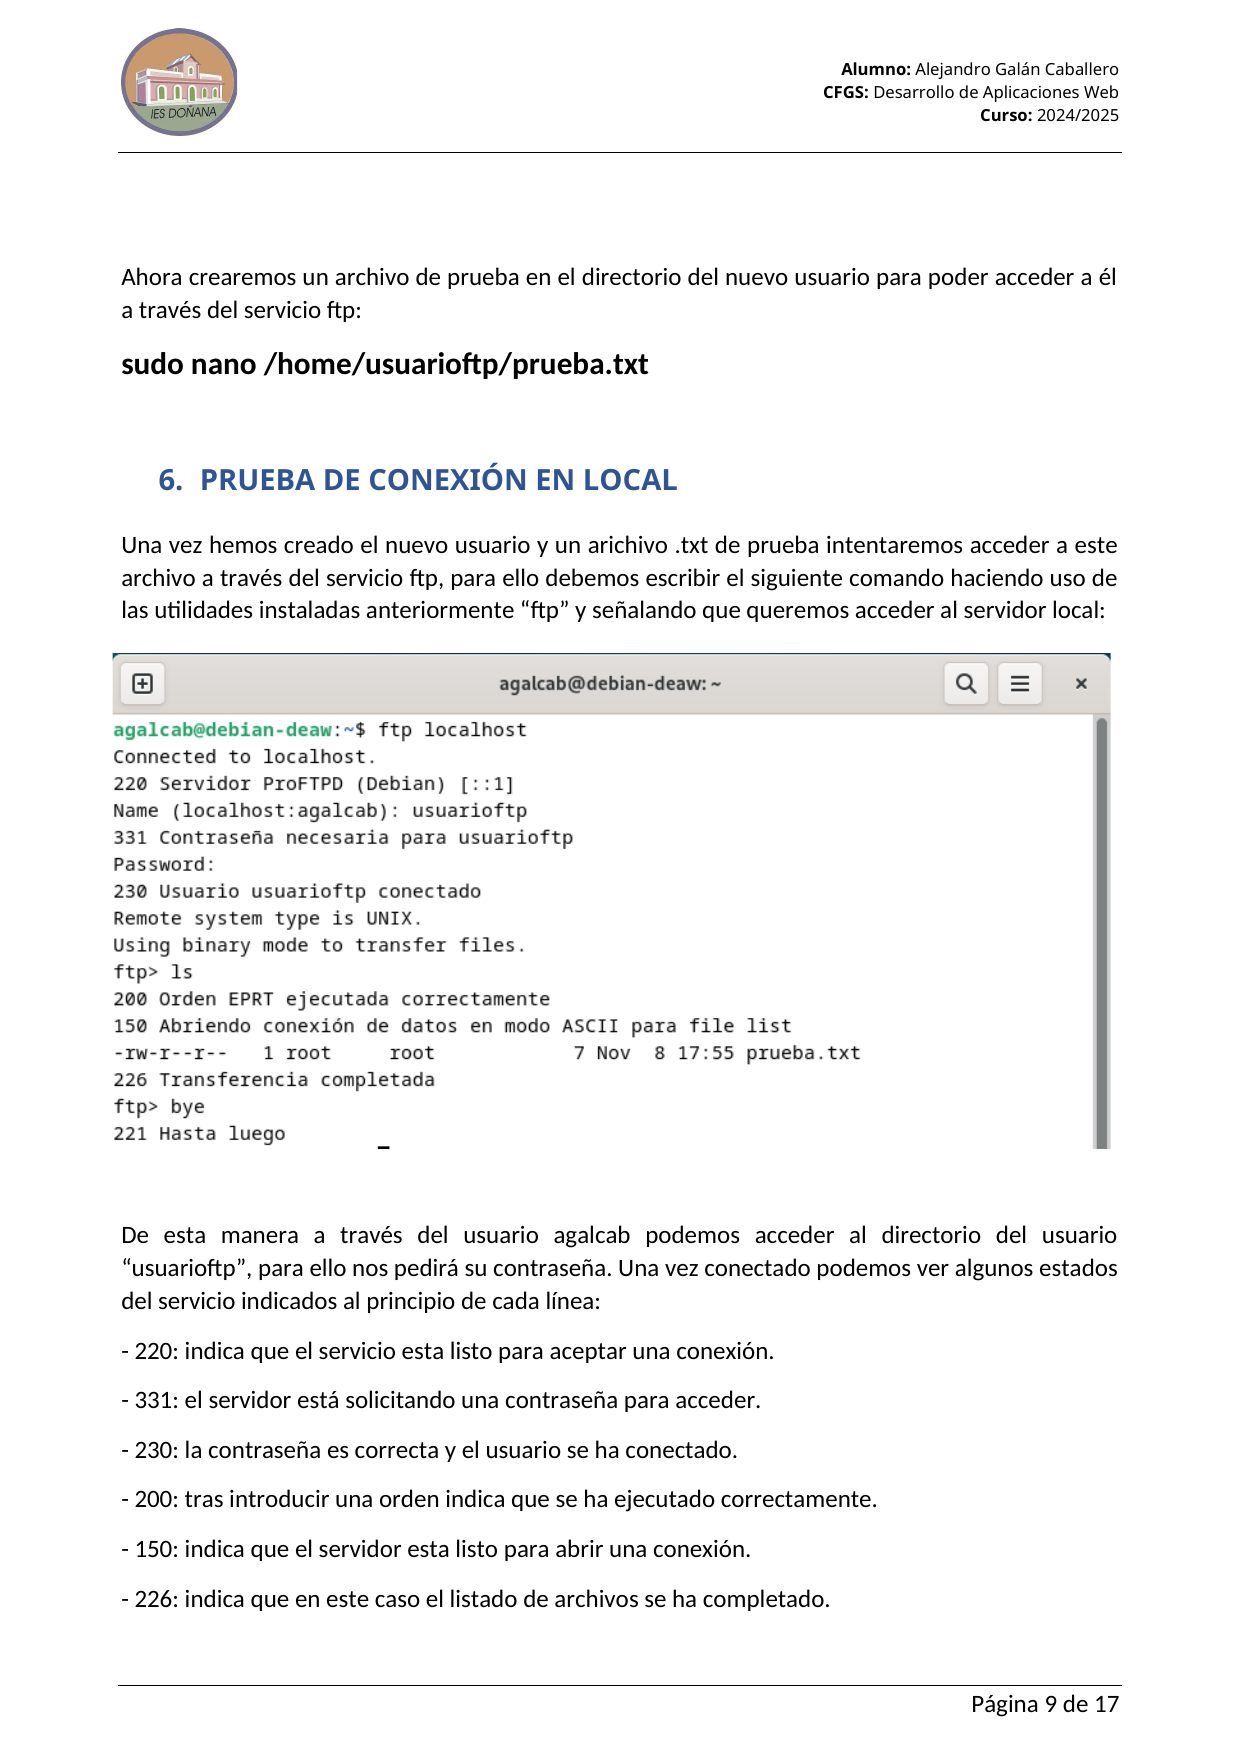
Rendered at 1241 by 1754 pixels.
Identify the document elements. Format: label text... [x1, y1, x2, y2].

text - 200: tras introducir una orden indica que se ha ejecutado correctamente. [121, 1483, 1119, 1514]
text - 230: la contraseña es correcta y el usuario se ha conectado. [121, 1434, 1119, 1464]
text - 150: indica que el servidor esta listo para abrir una conexión. [121, 1533, 1119, 1564]
text - 331: el servidor está solicitando una contraseña para acceder. [121, 1384, 1119, 1415]
picture [112, 653, 1111, 1149]
subtitle PRUEBA DE CONEXIÓN EN LOCAL [158, 460, 1119, 499]
text - 220: indica que el servicio esta listo para aceptar una conexión. [121, 1335, 1119, 1365]
text De esta manera a través del usuario agalcab podemos acceder al directorio del usuario “usuarioftp”, para ello nos pedirá su contraseña. Una vez conectado podemos ver algunos estados del servicio indicados al principio de cada línea: [121, 1219, 1119, 1316]
text Ahora crearemos un archivo de prueba en el directorio del nuevo usuario para poder acceder a él a través del servicio ftp: [121, 262, 1119, 325]
picture [121, 28, 238, 136]
text Una vez hemos creado el nuevo usuario y un arichivo .txt de prueba intentaremos acceder a este archivo a través del servicio ftp, para ello debemos escribir el siguiente comando haciendo uso de las utilidades instaladas anteriormente “ftp” y señalando que queremos acceder al servidor local: [121, 529, 1119, 625]
text - 226: indica que en este caso el listado de archivos se ha completado. [121, 1583, 1119, 1613]
text sudo nano /home/usuarioftp/prueba.txt [121, 344, 1119, 382]
